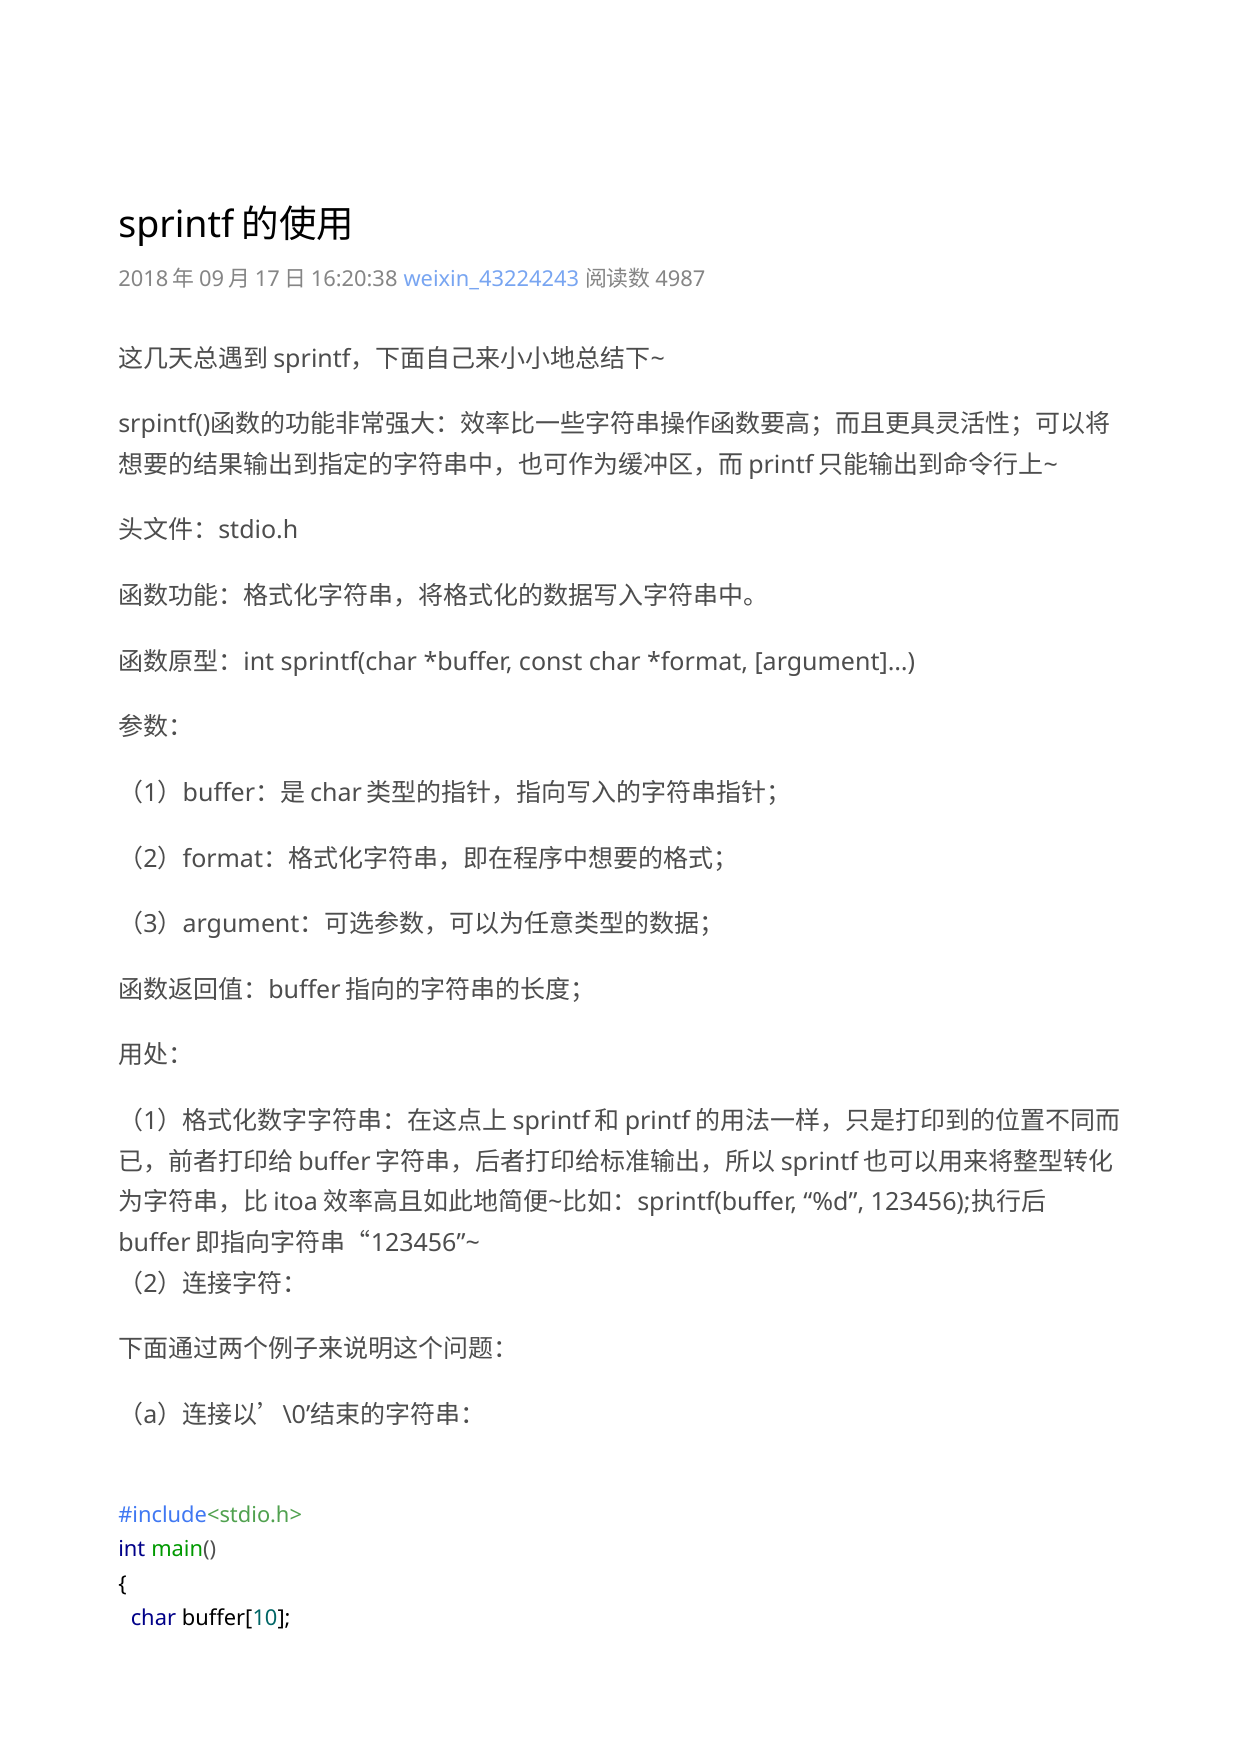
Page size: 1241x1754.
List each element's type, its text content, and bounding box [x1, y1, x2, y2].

text （1）buffer：是char类型的指针，指向写入的字符串指针； [118, 768, 1122, 809]
text 下面通过两个例子来说明这个问题： [118, 1324, 1122, 1365]
text char buffer[10]; [118, 1597, 1122, 1632]
text { [118, 1563, 1122, 1597]
text （2）format：格式化字符串，即在程序中想要的格式； [118, 834, 1122, 874]
text 用处： [118, 1031, 1122, 1071]
text 头文件：stdio.h [118, 506, 1122, 546]
text （1）格式化数字字符串：在这点上sprintf和printf的用法一样，只是打印到的位置不同而已，前者打印给buffer字符串，后者打印给标准输出，所以sprintf也可以用来将整型转化为字符串，比itoa效率高且如此地简便~比如：sprintf(buffer, “%d”, 123456);执行后buffer即指向字符串“123456”~ [118, 1096, 1122, 1259]
text #include<stdio.h> [118, 1494, 1122, 1528]
text （a）连接以’\0’结束的字符串： [118, 1390, 1122, 1431]
text int main() [118, 1528, 1122, 1563]
text srpintf()函数的功能非常强大：效率比一些字符串操作函数要高；而且更具灵活性；可以将想要的结果输出到指定的字符串中，也可作为缓冲区，而printf只能输出到命令行上~ [118, 399, 1122, 481]
text 函数原型：int sprintf(char *buffer, const char *format, [argument]…) [118, 637, 1122, 677]
text （2）连接字符： [118, 1259, 1122, 1299]
text 这几天总遇到sprintf，下面自己来小小地总结下~ [118, 334, 1122, 374]
text [cpp] view plain copy [0, 1431, 1106, 1450]
text 参数： [118, 702, 1122, 743]
text （3）argument：可选参数，可以为任意类型的数据； [118, 899, 1122, 940]
text 函数功能：格式化字符串，将格式化的数据写入字符串中。 [118, 571, 1122, 612]
text 函数返回值：buffer指向的字符串的长度； [118, 965, 1122, 1006]
text 2018年09月17日 16:20:38 weixin_43224243 阅读数 4987 [118, 261, 1100, 293]
subtitle sprintf的使用 [118, 143, 1122, 249]
